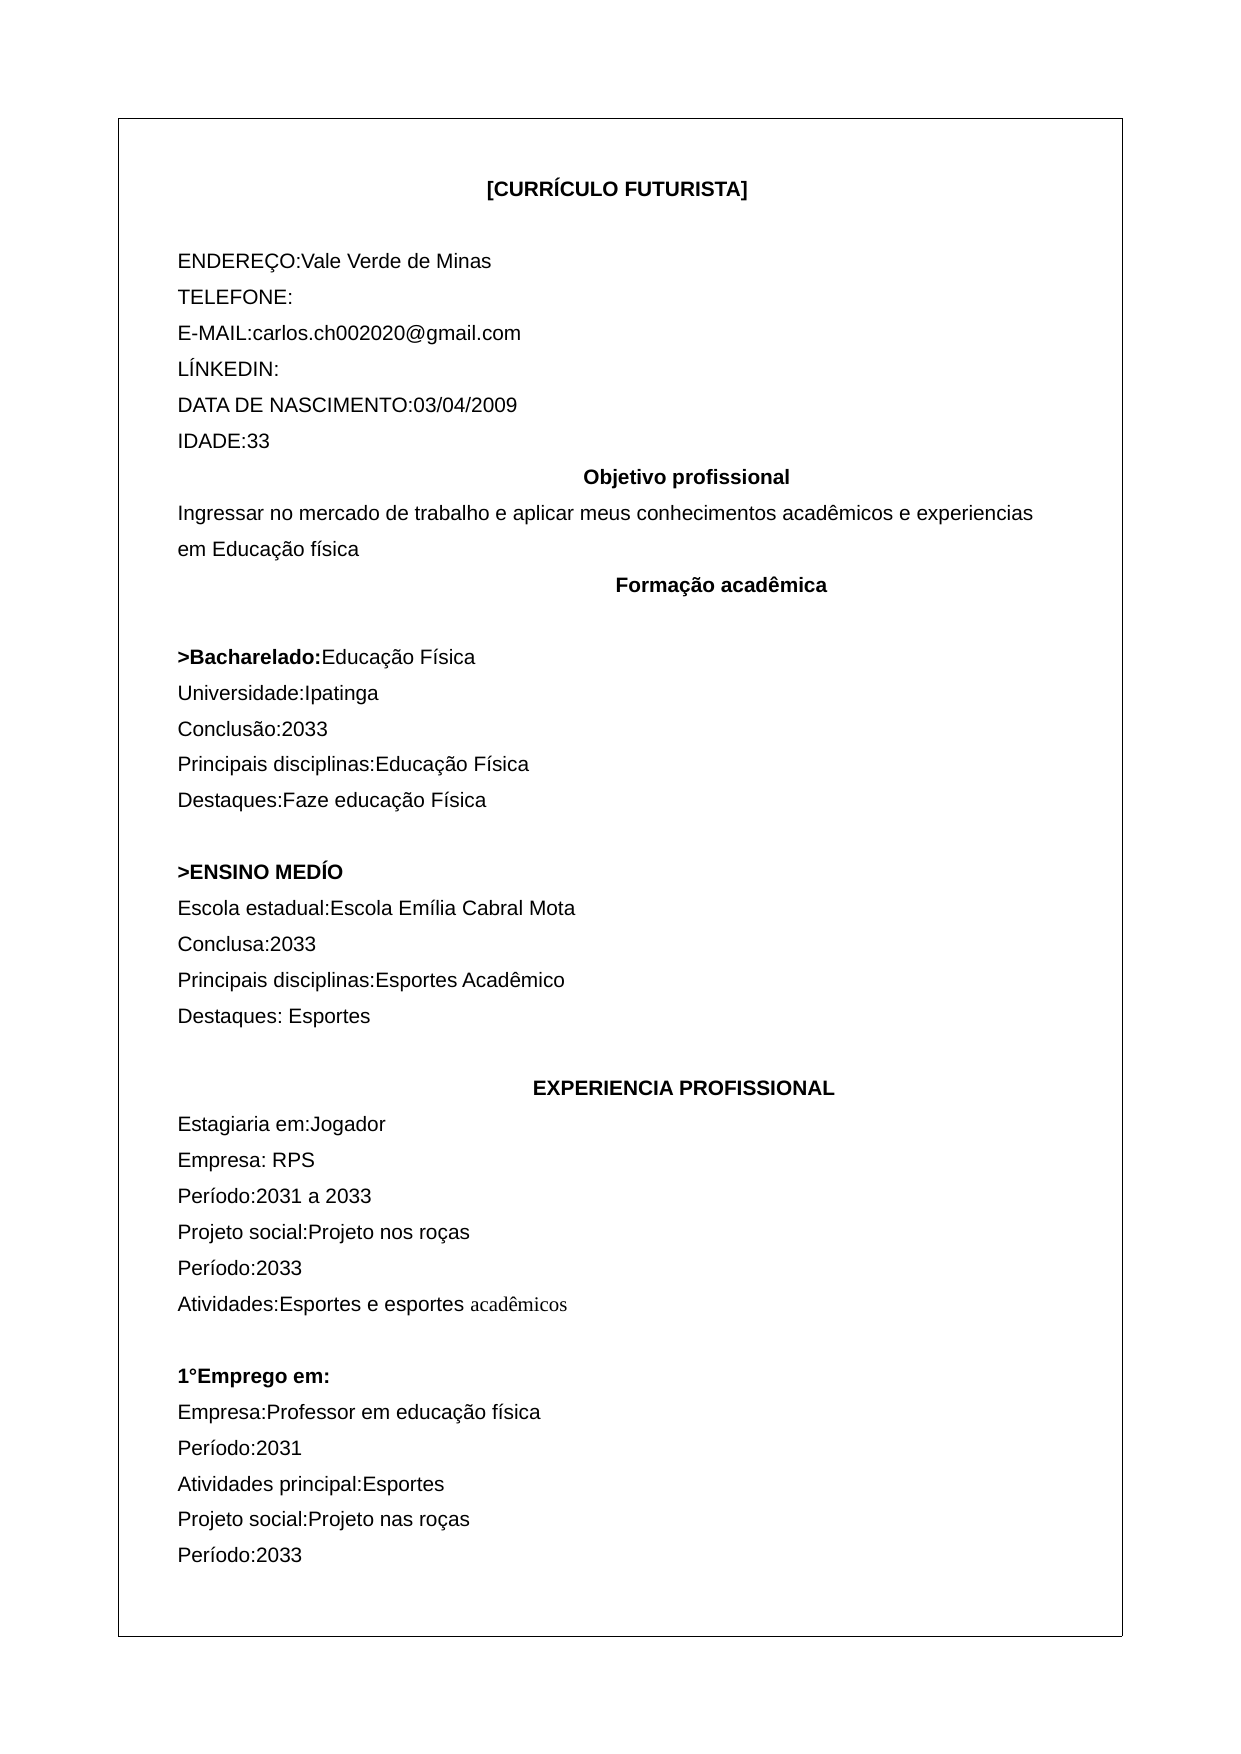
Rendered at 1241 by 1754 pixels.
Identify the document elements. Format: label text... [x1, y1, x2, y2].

text Empresa: RPS [177, 1148, 1063, 1172]
text Projeto social:Projeto nas roças [177, 1507, 1063, 1531]
text Atividades:Esportes e esportes acadêmicos [177, 1291, 1063, 1316]
text Período:2031 [177, 1435, 1063, 1459]
text Conclusão:2033 [177, 716, 1063, 740]
text EXPERIENCIA PROFISSIONAL [177, 1076, 1063, 1100]
text >Bacharelado:Educação Física [177, 644, 1063, 668]
text LÍNKEDIN: [177, 357, 1063, 381]
text Destaques: Esportes [177, 1004, 1063, 1028]
text Principais disciplinas:Esportes Acadêmico [177, 968, 1063, 992]
text Estagiaria em:Jogador [177, 1112, 1063, 1136]
text Escola estadual:Escola Emília Cabral Mota [177, 896, 1063, 920]
text Ingressar no mercado de trabalho e aplicar meus conhecimentos acadêmicos e experiencias em Educação física [177, 501, 1063, 561]
text E-MAIL:carlos.ch002020@gmail.com [177, 321, 1063, 345]
text [CURRÍCULO FUTURISTA] [177, 177, 1063, 201]
text Conclusa:2033 [177, 932, 1063, 956]
text Atividades principal:Esportes [177, 1471, 1063, 1495]
text 1°Emprego em: [177, 1363, 1063, 1387]
text Destaques:Faze educação Física [177, 788, 1063, 812]
text Período:2033 [177, 1255, 1063, 1279]
text TELEFONE: [177, 285, 1063, 309]
text Período:2031 a 2033 [177, 1183, 1063, 1207]
text >ENSINO MEDÍO [177, 860, 1063, 884]
text Objetivo profissional [177, 465, 1063, 489]
text DATA DE NASCIMENTO:03/04/2009 [177, 393, 1063, 417]
text Universidade:Ipatinga [177, 680, 1063, 704]
text Período:2033 [177, 1543, 1063, 1567]
text Principais disciplinas:Educação Física [177, 752, 1063, 776]
text Projeto social:Projeto nos roças [177, 1219, 1063, 1243]
text Formação acadêmica [177, 573, 1063, 597]
text Empresa:Professor em educação física [177, 1399, 1063, 1423]
text ENDEREÇO:Vale Verde de Minas [177, 249, 1063, 273]
text IDADE:33 [177, 429, 1063, 453]
